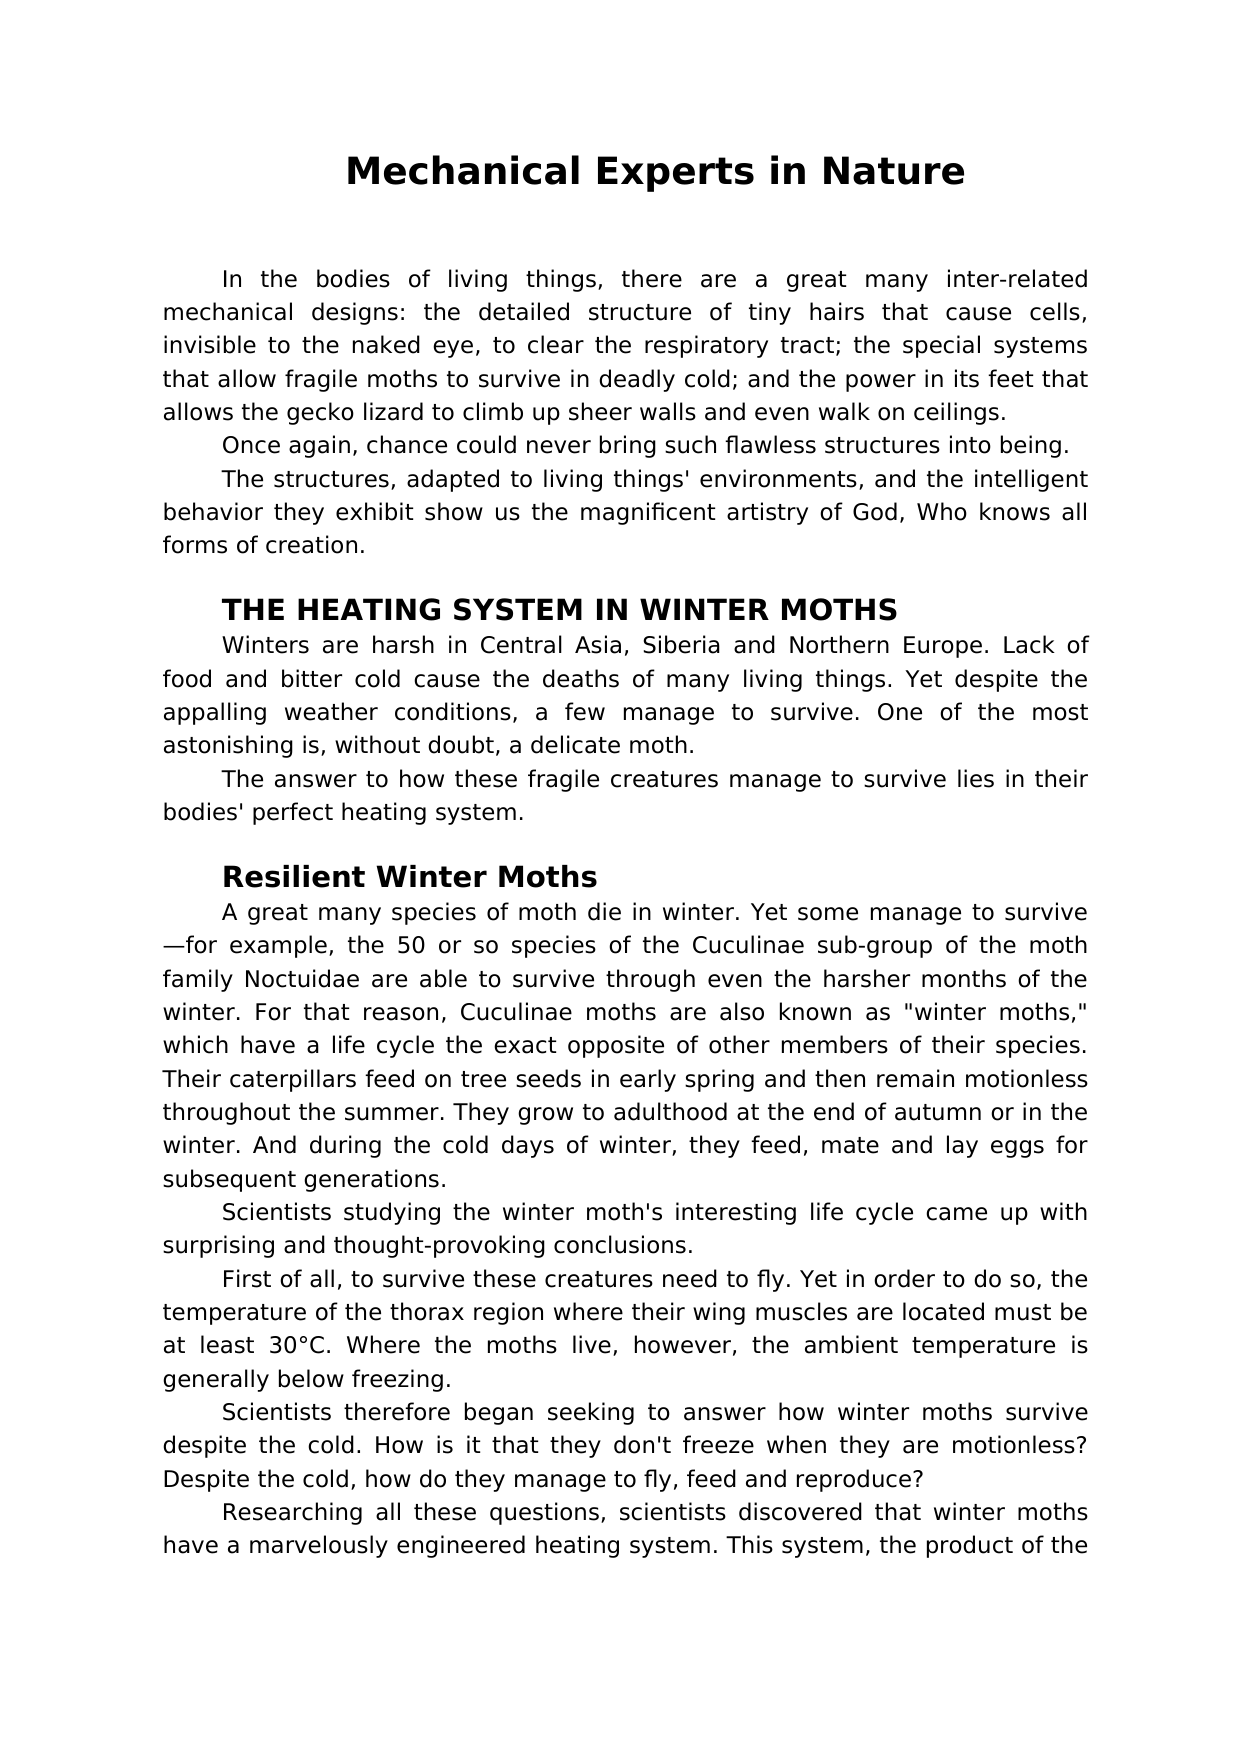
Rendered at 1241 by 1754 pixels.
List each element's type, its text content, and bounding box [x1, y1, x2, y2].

text Scientists studying the winter moth's interesting life cycle came up with surprising and thought-provoking conclusions. [162, 1194, 1090, 1260]
text Researching all these questions, scientists discovered that winter moths have a marvelously engineered heating system. This system, the product of the [162, 1494, 1090, 1560]
text Winters are harsh in Central Asia, Siberia and Northern Europe. Lack of food and bitter cold cause the deaths of many living things. Yet despite the appalling weather conditions, a few manage to survive. One of the most astonishing is, without doubt, a delicate moth. [162, 627, 1090, 760]
text First of all, to survive these creatures need to fly. Yet in order to do so, the temperature of the thorax region where their wing muscles are located must be at least 30°C. Where the moths live, however, the ambient temperature is generally below freezing. [162, 1260, 1090, 1394]
text A great many species of moth die in winter. Yet some manage to survive —for example, the 50 or so species of the Cuculinae sub-group of the moth family Noctuidae are able to survive through even the harsher months of the winter. For that reason, Cuculinae moths are also known as "winter moths," which have a life cycle the exact opposite of other members of their species. Their caterpillars feed on tree seeds in early spring and then remain motionless throughout the summer. They grow to adulthood at the end of autumn or in the winter. And during the cold days of winter, they feed, mate and lay eggs for subsequent generations. [162, 894, 1090, 1194]
text Resilient Winter Moths [162, 860, 1090, 894]
text In the bodies of living things, there are a great many inter-related mechanical designs: the detailed structure of tiny hairs that cause cells, invisible to the naked eye, to clear the respiratory tract; the special systems that allow fragile moths to survive in deadly cold; and the power in its feet that allows the gecko lizard to climb up sheer walls and even walk on ceilings. [162, 260, 1090, 427]
text Mechanical Experts in Nature [162, 150, 1090, 194]
text The structures, adapted to living things' environments, and the intelligent behavior they exhibit show us the magnificent artistry of God, Who knows all forms of creation. [162, 460, 1090, 560]
text Scientists therefore began seeking to answer how winter moths survive despite the cold. How is it that they don't freeze when they are motionless? Despite the cold, how do they manage to fly, feed and reproduce? [162, 1394, 1090, 1494]
text Once again, chance could never bring such flawless structures into being. [162, 427, 1090, 460]
text THE HEATING SYSTEM IN WINTER MOTHS [162, 594, 1090, 627]
text The answer to how these fragile creatures manage to survive lies in their bodies' perfect heating system. [162, 760, 1090, 827]
